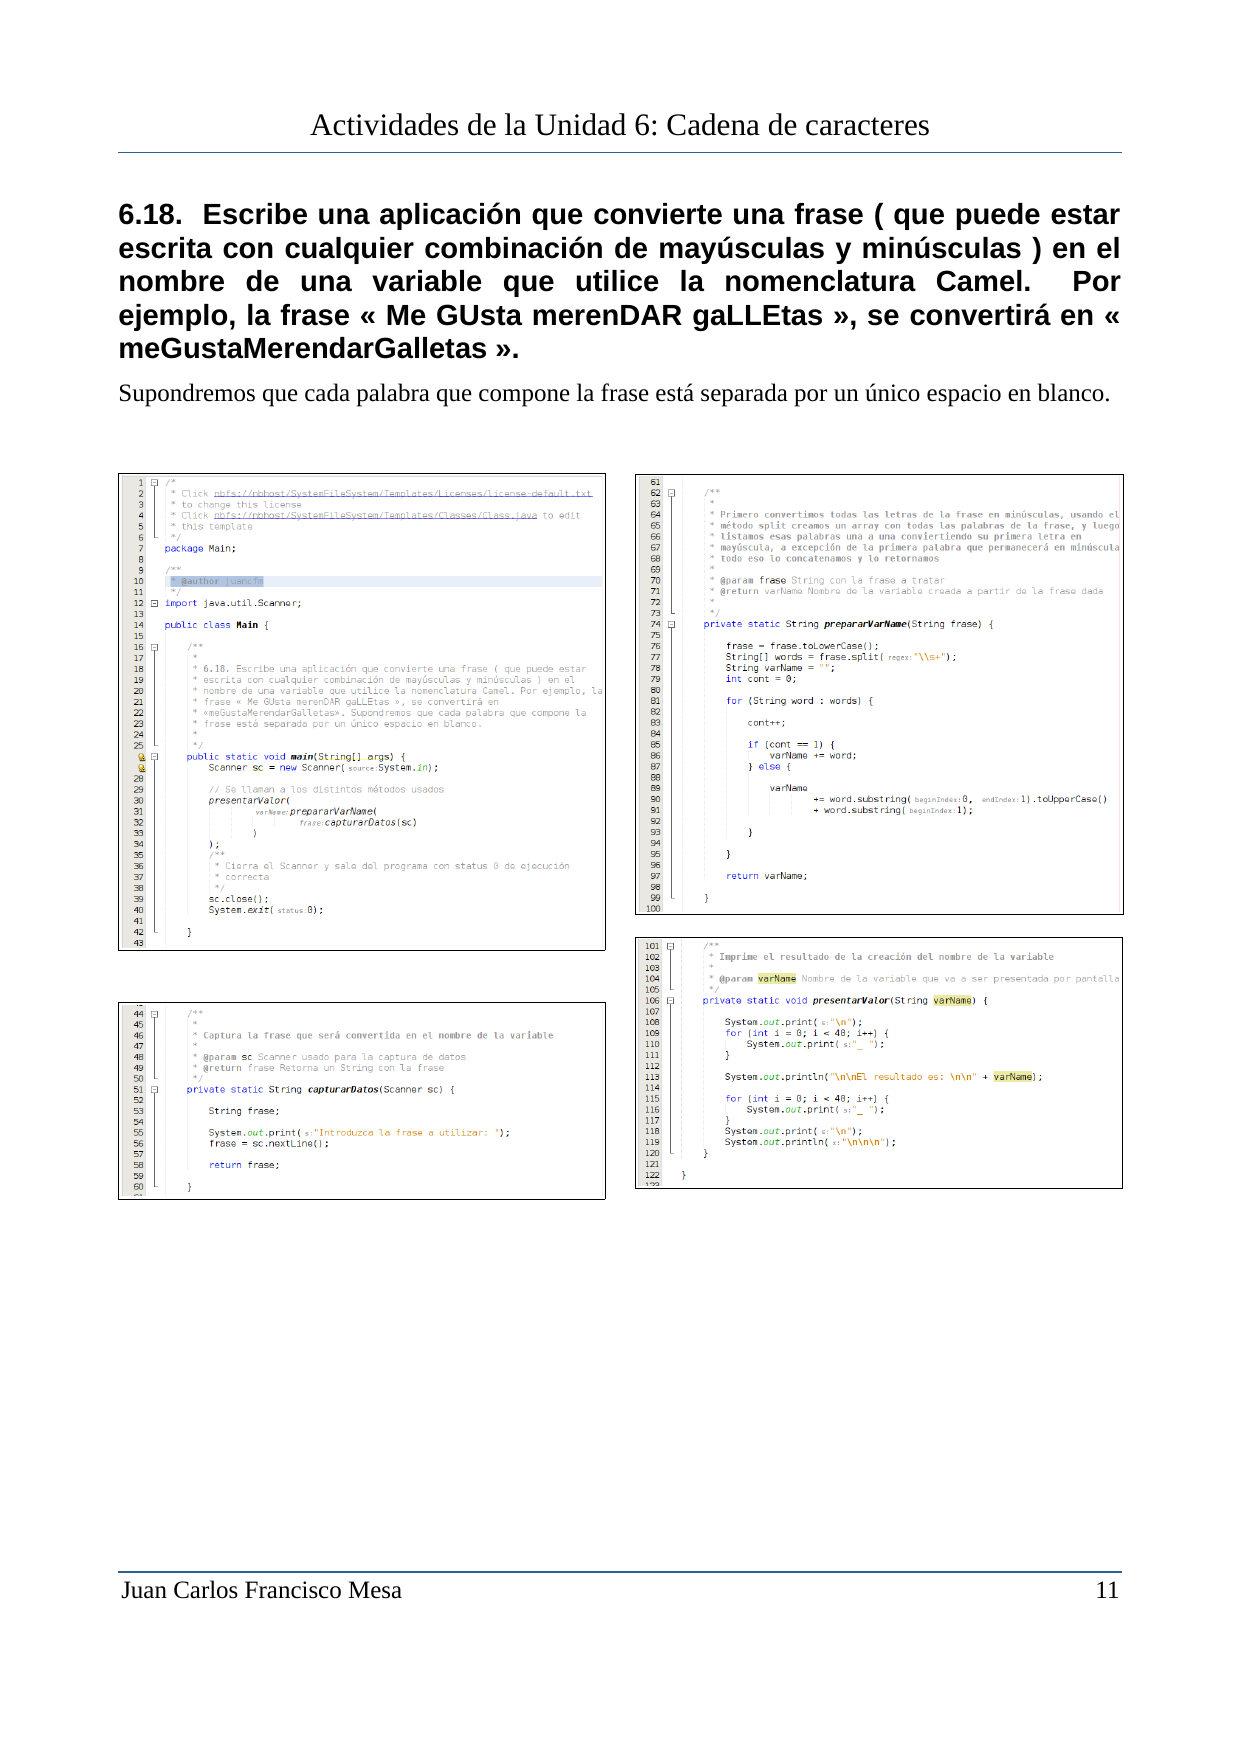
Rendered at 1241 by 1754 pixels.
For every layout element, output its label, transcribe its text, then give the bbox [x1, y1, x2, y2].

subtitle 6.18. Escribe una aplicación que convierte una frase ( que puede estar escrita con cualquier combinación de mayúsculas y minúsculas ) en el nombre de una variable que utilice la nomenclatura Camel. Por ejemplo, la frase « Me GUsta merenDAR gaLLEtas », se convertirá en « meGustaMerendarGalletas ». [118, 197, 1122, 365]
picture [638, 476, 1120, 912]
text Supondremos que cada palabra que compone la frase está separada por un único espacio en blanco. [118, 378, 1122, 406]
picture [121, 1005, 603, 1196]
picture [121, 475, 603, 948]
picture [637, 939, 1119, 1186]
